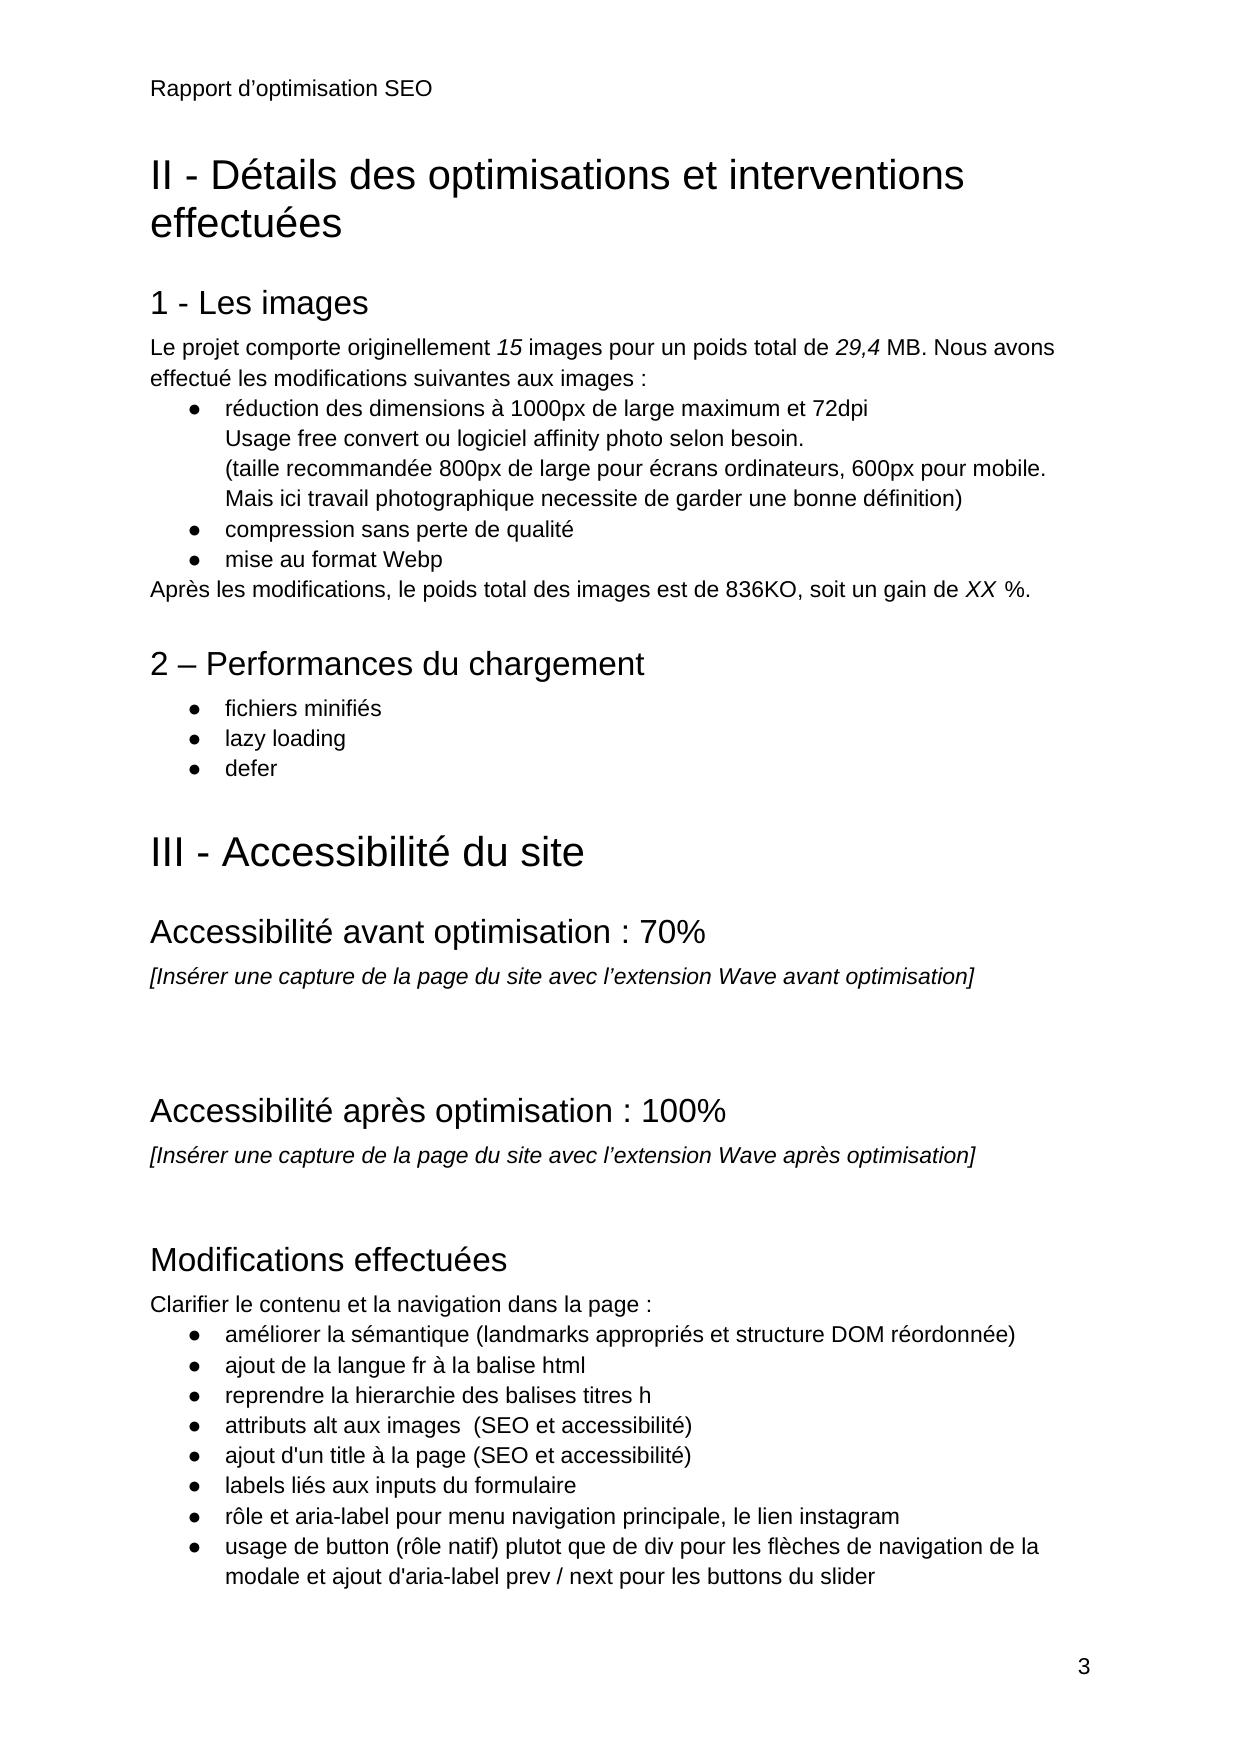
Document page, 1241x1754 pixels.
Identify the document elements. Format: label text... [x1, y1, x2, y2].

subtitle 2 – Performances du chargement [150, 644, 1090, 682]
text [Insérer une capture de la page du site avec l’extension Wave après optimisation] [150, 1142, 1090, 1169]
subtitle Accessibilité après optimisation : 100% [150, 1091, 1090, 1130]
text Le projet comporte originellement 15 images pour un poids total de 29,4 MB. Nous avons effectué les modifications suivantes aux images : [150, 334, 1090, 391]
list ajout d'un title à la page (SEO et accessibilité) [187, 1442, 1090, 1468]
list attributs alt aux images (SEO et accessibilité) [187, 1412, 1090, 1438]
list labels liés aux inputs du formulaire [187, 1472, 1090, 1499]
list fichiers minifiés [187, 694, 1090, 721]
list réduction des dimensions à 1000px de large maximum et 72dpi Usage free convert ou logiciel affinity photo selon besoin. (taille recommandée 800px de large pour écrans ordinateurs, 600px pour mobile. Mais ici travail photographique necessite de garder une bonne définition) [187, 395, 1090, 512]
subtitle III - Accessibilité du site [150, 827, 1090, 875]
list mise au format Webp [187, 546, 1090, 572]
list rôle et aria-label pour menu navigation principale, le lien instagram [187, 1503, 1090, 1529]
subtitle Accessibilité avant optimisation : 70% [150, 912, 1090, 951]
list lazy loading [187, 725, 1090, 751]
subtitle 1 - Les images [150, 283, 1090, 322]
list defer [187, 755, 1090, 781]
list reprendre la hierarchie des balises titres h [187, 1382, 1090, 1408]
list compression sans perte de qualité [187, 516, 1090, 542]
subtitle Modifications effectuées [150, 1240, 1090, 1279]
text Clarifier le contenu et la navigation dans la page : [150, 1291, 1090, 1317]
text Après les modifications, le poids total des images est de 836KO, soit un gain de XX %. [150, 576, 1090, 602]
list améliorer la sémantique (landmarks appropriés et structure DOM réordonnée) [187, 1321, 1090, 1348]
subtitle II - Détails des optimisations et interventions effectuées [150, 150, 1090, 246]
list usage de button (rôle natif) plutot que de div pour les flèches de navigation de la modale et ajout d'aria-label prev / next pour les buttons du slider [187, 1533, 1090, 1589]
list ajout de la langue fr à la balise html [187, 1352, 1090, 1378]
text [Insérer une capture de la page du site avec l’extension Wave avant optimisation] [150, 963, 1090, 989]
